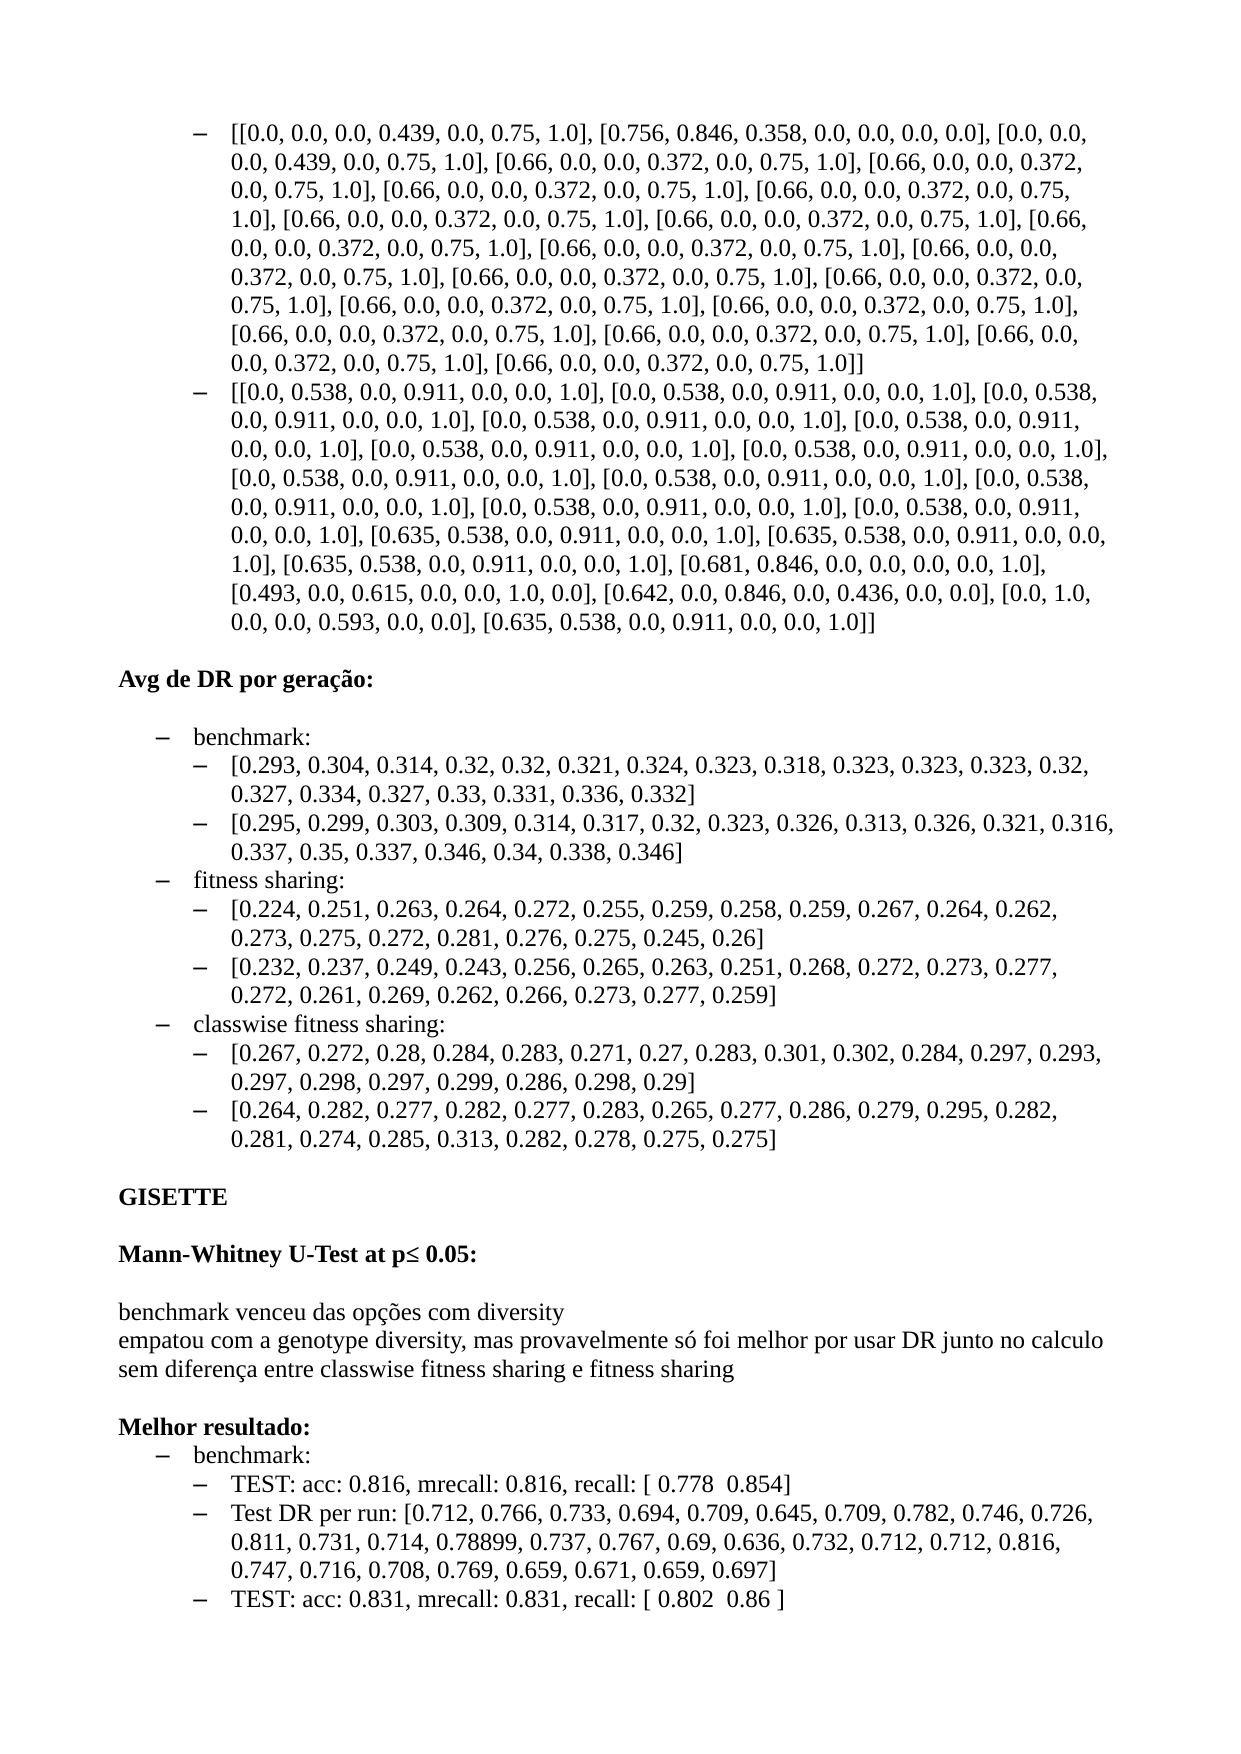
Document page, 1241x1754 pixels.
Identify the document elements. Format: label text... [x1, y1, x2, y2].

list [0.267, 0.272, 0.28, 0.284, 0.283, 0.271, 0.27, 0.283, 0.301, 0.302, 0.284, 0.297, 0.293, 0.297, 0.298, 0.297, 0.299, 0.286, 0.298, 0.29] [193, 1038, 1122, 1096]
list TEST: acc: 0.831, mrecall: 0.831, recall: [ 0.802 0.86 ] [193, 1584, 1122, 1613]
list [0.232, 0.237, 0.249, 0.243, 0.256, 0.265, 0.263, 0.251, 0.268, 0.272, 0.273, 0.277, 0.272, 0.261, 0.269, 0.262, 0.266, 0.273, 0.277, 0.259] [193, 952, 1122, 1009]
list [0.295, 0.299, 0.303, 0.309, 0.314, 0.317, 0.32, 0.323, 0.326, 0.313, 0.326, 0.321, 0.316, 0.337, 0.35, 0.337, 0.346, 0.34, 0.338, 0.346] [193, 808, 1122, 866]
list classwise fitness sharing: [156, 1009, 1122, 1038]
text benchmark venceu das opções com diversity [118, 1297, 1122, 1326]
list [0.293, 0.304, 0.314, 0.32, 0.32, 0.321, 0.324, 0.323, 0.318, 0.323, 0.323, 0.323, 0.32, 0.327, 0.334, 0.327, 0.33, 0.331, 0.336, 0.332] [193, 751, 1122, 808]
list benchmark: [156, 1441, 1122, 1469]
list [[0.0, 0.0, 0.0, 0.439, 0.0, 0.75, 1.0], [0.756, 0.846, 0.358, 0.0, 0.0, 0.0, 0.0], [0.0, 0.0, 0.0, 0.439, 0.0, 0.75, 1.0], [0.66, 0.0, 0.0, 0.372, 0.0, 0.75, 1.0], [0.66, 0.0, 0.0, 0.372, 0.0, 0.75, 1.0], [0.66, 0.0, 0.0, 0.372, 0.0, 0.75, 1.0], [0.66, 0.0, 0.0, 0.372, 0.0, 0.75, 1.0], [0.66, 0.0, 0.0, 0.372, 0.0, 0.75, 1.0], [0.66, 0.0, 0.0, 0.372, 0.0, 0.75, 1.0], [0.66, 0.0, 0.0, 0.372, 0.0, 0.75, 1.0], [0.66, 0.0, 0.0, 0.372, 0.0, 0.75, 1.0], [0.66, 0.0, 0.0, 0.372, 0.0, 0.75, 1.0], [0.66, 0.0, 0.0, 0.372, 0.0, 0.75, 1.0], [0.66, 0.0, 0.0, 0.372, 0.0, 0.75, 1.0], [0.66, 0.0, 0.0, 0.372, 0.0, 0.75, 1.0], [0.66, 0.0, 0.0, 0.372, 0.0, 0.75, 1.0], [0.66, 0.0, 0.0, 0.372, 0.0, 0.75, 1.0], [0.66, 0.0, 0.0, 0.372, 0.0, 0.75, 1.0], [0.66, 0.0, 0.0, 0.372, 0.0, 0.75, 1.0], [0.66, 0.0, 0.0, 0.372, 0.0, 0.75, 1.0]] [193, 118, 1122, 377]
list Test DR per run: [0.712, 0.766, 0.733, 0.694, 0.709, 0.645, 0.709, 0.782, 0.746, 0.726, 0.811, 0.731, 0.714, 0.78899, 0.737, 0.767, 0.69, 0.636, 0.732, 0.712, 0.712, 0.816, 0.747, 0.716, 0.708, 0.769, 0.659, 0.671, 0.659, 0.697] [193, 1498, 1122, 1584]
list [[0.0, 0.538, 0.0, 0.911, 0.0, 0.0, 1.0], [0.0, 0.538, 0.0, 0.911, 0.0, 0.0, 1.0], [0.0, 0.538, 0.0, 0.911, 0.0, 0.0, 1.0], [0.0, 0.538, 0.0, 0.911, 0.0, 0.0, 1.0], [0.0, 0.538, 0.0, 0.911, 0.0, 0.0, 1.0], [0.0, 0.538, 0.0, 0.911, 0.0, 0.0, 1.0], [0.0, 0.538, 0.0, 0.911, 0.0, 0.0, 1.0], [0.0, 0.538, 0.0, 0.911, 0.0, 0.0, 1.0], [0.0, 0.538, 0.0, 0.911, 0.0, 0.0, 1.0], [0.0, 0.538, 0.0, 0.911, 0.0, 0.0, 1.0], [0.0, 0.538, 0.0, 0.911, 0.0, 0.0, 1.0], [0.0, 0.538, 0.0, 0.911, 0.0, 0.0, 1.0], [0.635, 0.538, 0.0, 0.911, 0.0, 0.0, 1.0], [0.635, 0.538, 0.0, 0.911, 0.0, 0.0, 1.0], [0.635, 0.538, 0.0, 0.911, 0.0, 0.0, 1.0], [0.681, 0.846, 0.0, 0.0, 0.0, 0.0, 1.0], [0.493, 0.0, 0.615, 0.0, 0.0, 1.0, 0.0], [0.642, 0.0, 0.846, 0.0, 0.436, 0.0, 0.0], [0.0, 1.0, 0.0, 0.0, 0.593, 0.0, 0.0], [0.635, 0.538, 0.0, 0.911, 0.0, 0.0, 1.0]] [193, 377, 1122, 636]
text sem diferença entre classwise fitness sharing e fitness sharing [118, 1354, 1122, 1383]
text Mann-Whitney U-Test at p≤ 0.05: [118, 1239, 1122, 1268]
list fitness sharing: [156, 866, 1122, 894]
text Melhor resultado: [118, 1412, 1122, 1441]
list [0.224, 0.251, 0.263, 0.264, 0.272, 0.255, 0.259, 0.258, 0.259, 0.267, 0.264, 0.262, 0.273, 0.275, 0.272, 0.281, 0.276, 0.275, 0.245, 0.26] [193, 894, 1122, 952]
text empatou com a genotype diversity, mas provavelmente só foi melhor por usar DR junto no calculo [118, 1326, 1122, 1354]
list benchmark: [156, 722, 1122, 751]
list [0.264, 0.282, 0.277, 0.282, 0.277, 0.283, 0.265, 0.277, 0.286, 0.279, 0.295, 0.282, 0.281, 0.274, 0.285, 0.313, 0.282, 0.278, 0.275, 0.275] [193, 1096, 1122, 1153]
list TEST: acc: 0.816, mrecall: 0.816, recall: [ 0.778 0.854] [193, 1469, 1122, 1498]
text Avg de DR por geração: [118, 664, 1122, 693]
text GISETTE [118, 1182, 1122, 1211]
